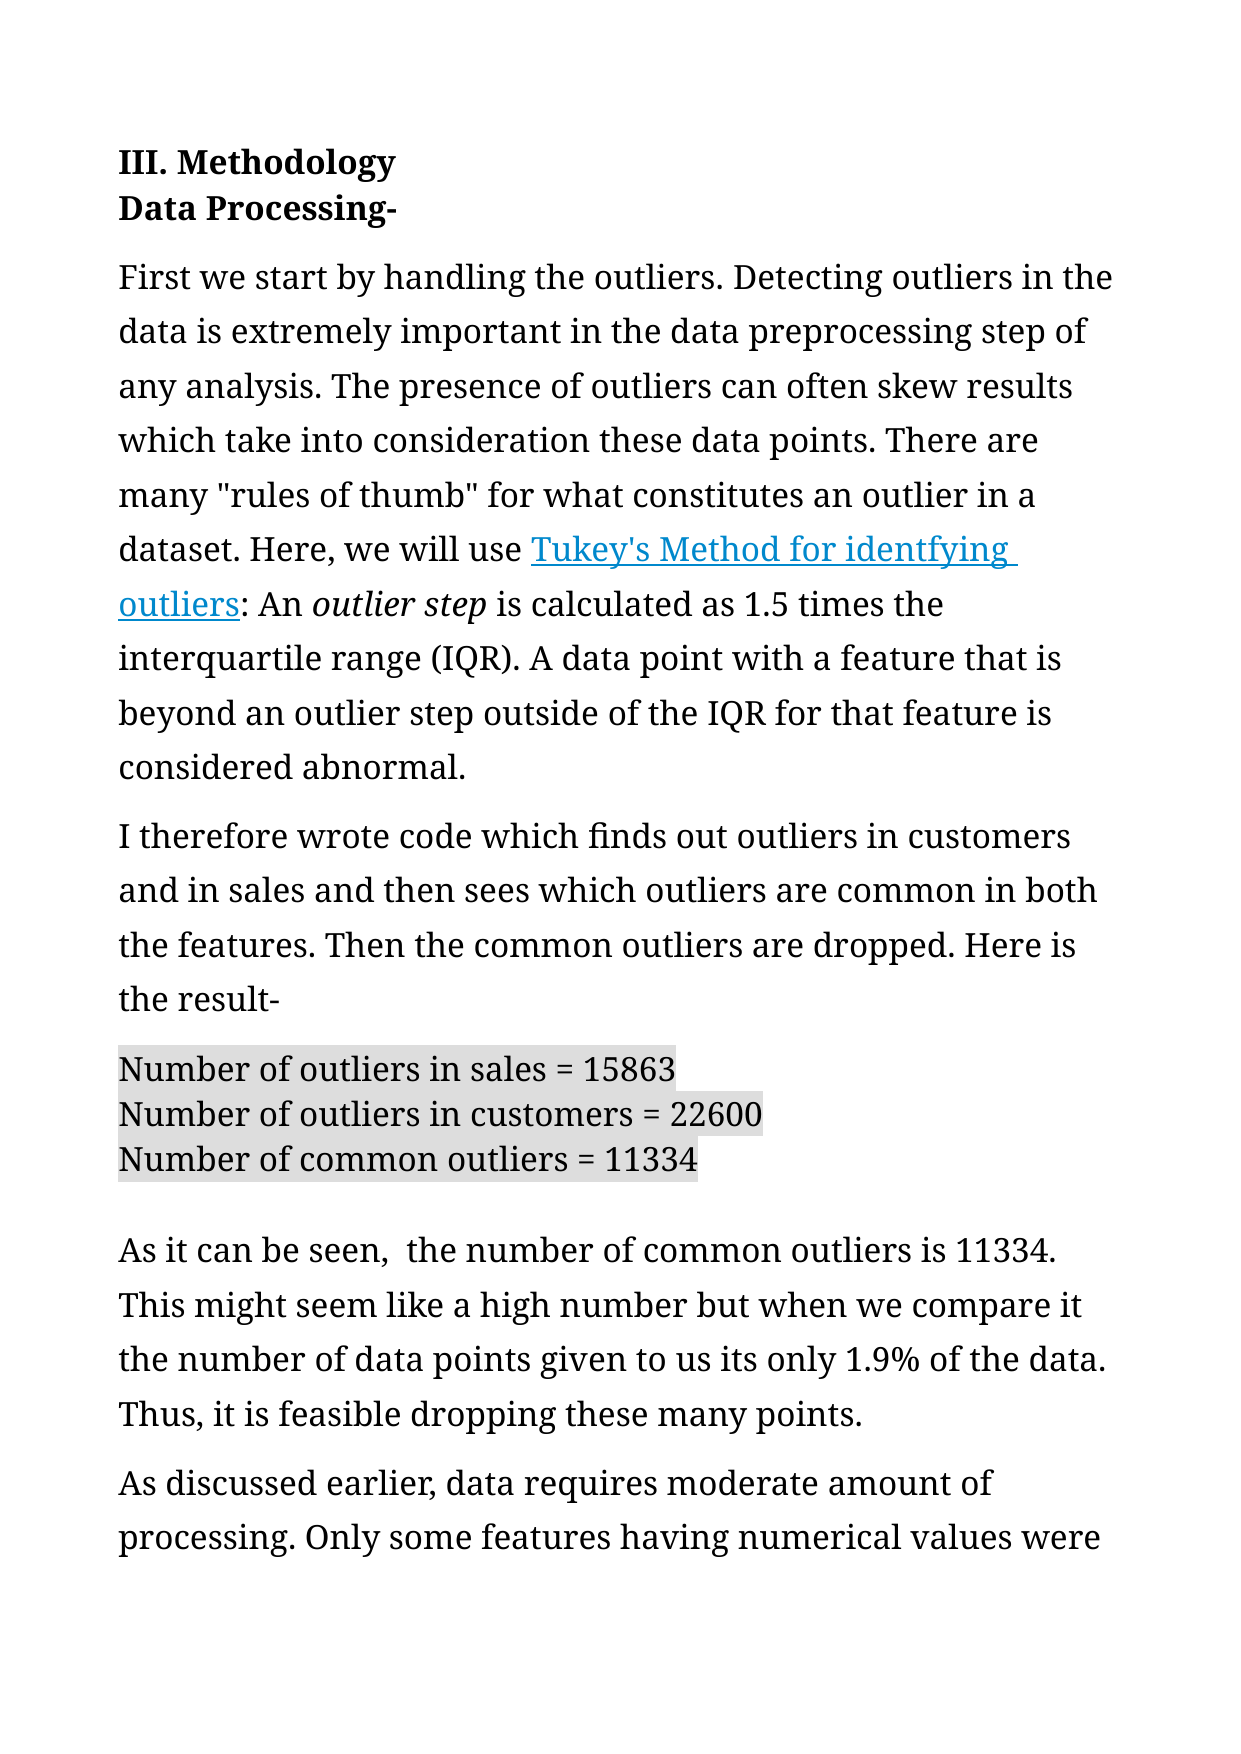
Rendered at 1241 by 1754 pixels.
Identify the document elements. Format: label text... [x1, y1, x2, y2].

subtitle III. Methodology [118, 139, 1122, 184]
text Number of common outliers = 11334 [118, 1136, 1122, 1182]
text As discussed earlier, data requires moderate amount of processing. Only some features having numerical values were [118, 1459, 1122, 1559]
text Data Processing- [118, 184, 1122, 230]
text As it can be seen, the number of common outliers is 11334. This might seem like a high number but when we compare it the number of data points given to us its only 1.9% of the data. Thus, it is feasible dropping these many points. [118, 1227, 1122, 1436]
text I therefore wrote code which finds out outliers in customers and in sales and then sees which outliers are common in both the features. Then the common outliers are dropped. Here is the result- [118, 813, 1122, 1022]
text Number of outliers in sales = 15863 [118, 1045, 1122, 1091]
text Number of outliers in customers = 22600 [118, 1091, 1122, 1136]
text First we start by handling the outliers. Detecting outliers in the data is extremely important in the data preprocessing step of any analysis. The presence of outliers can often skew results which take into consideration these data points. There are many "rules of thumb" for what constitutes an outlier in a dataset. Here, we will use Tukey's Method for identfying outliers: An outlier step is calculated as 1.5 times the interquartile range (IQR). A data point with a feature that is beyond an outlier step outside of the IQR for that feature is considered abnormal. [118, 253, 1122, 789]
